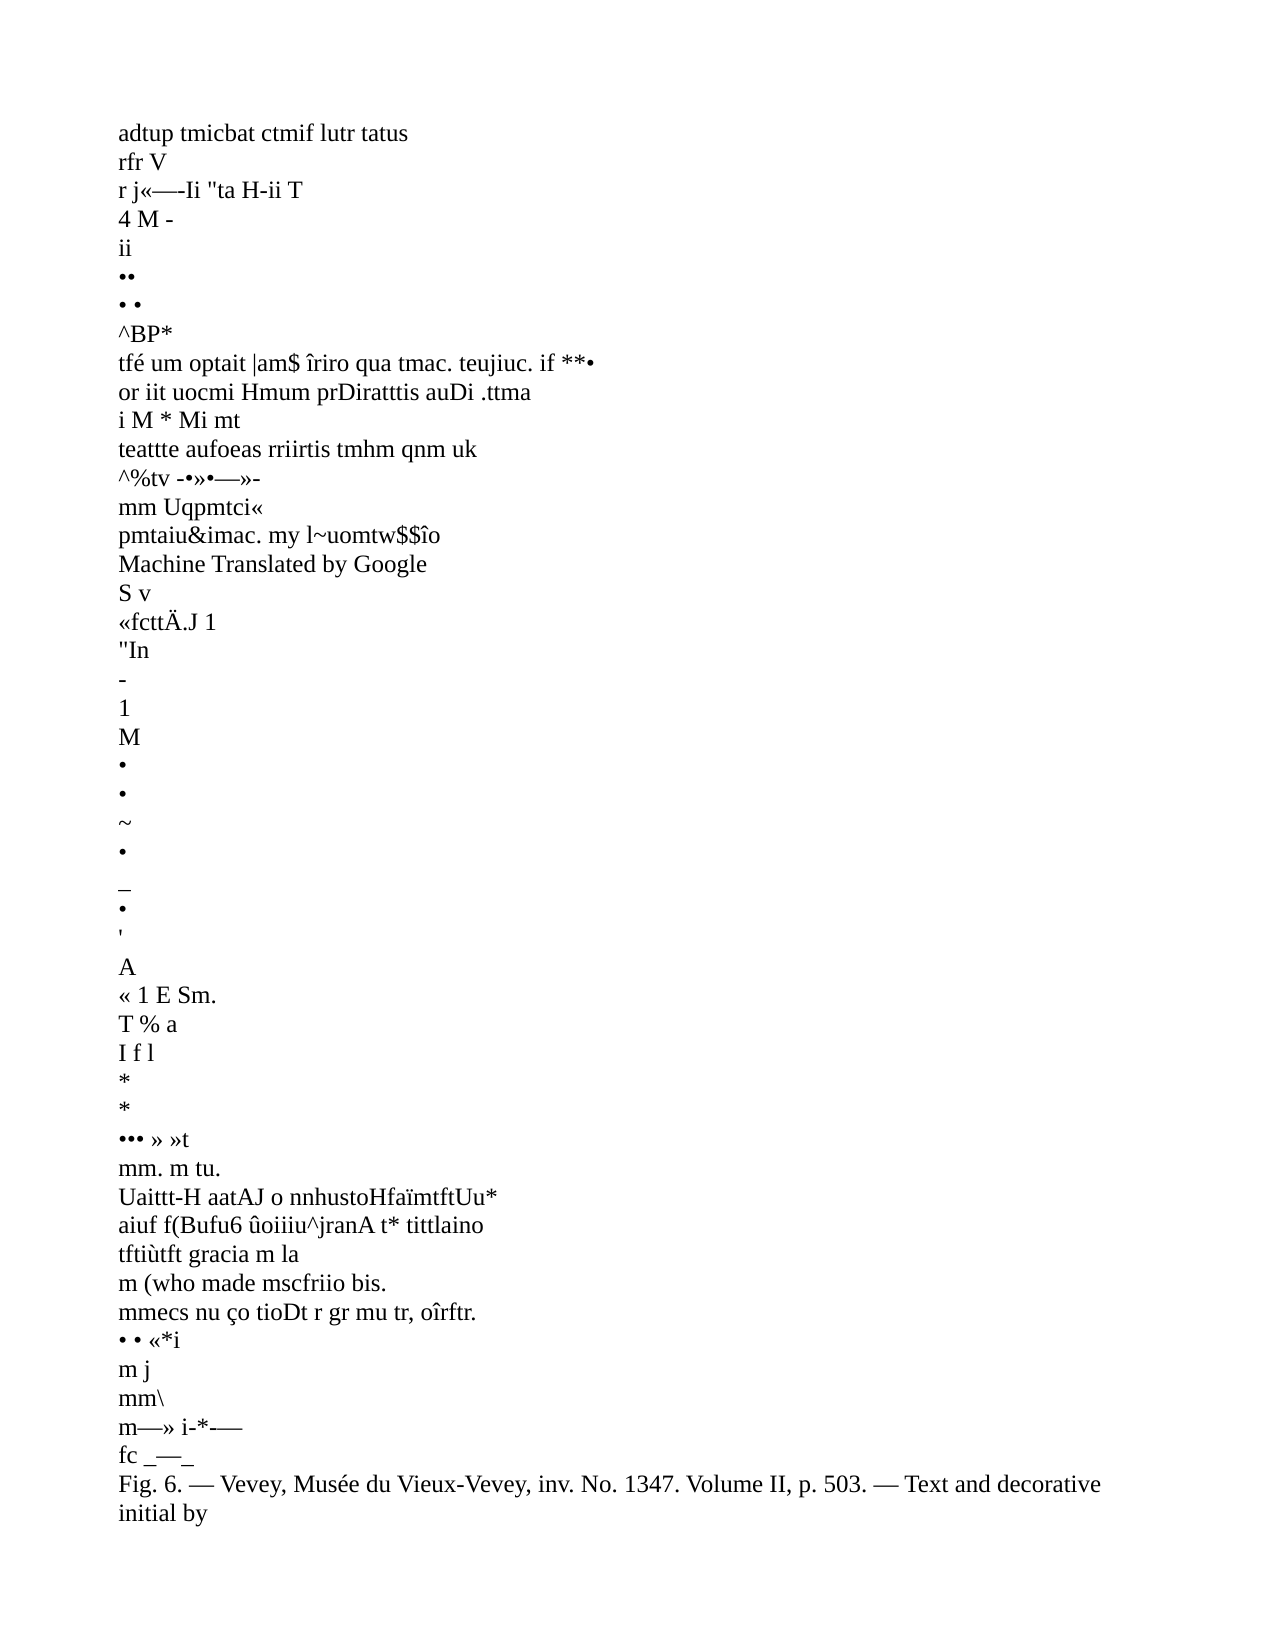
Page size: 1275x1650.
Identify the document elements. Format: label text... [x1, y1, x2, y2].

text •• [118, 262, 1157, 291]
text « 1 E Sm. [118, 981, 1157, 1009]
text Uaittt-H aatAJ o nnhustoHfaïmtftUu* [118, 1182, 1157, 1211]
text S v [118, 578, 1157, 607]
text ~ [118, 808, 1157, 837]
text Machine Translated by Google [118, 549, 1157, 578]
text m (who made mscfriio bis. [118, 1268, 1157, 1297]
text «fcttÄ.J 1 [118, 607, 1157, 636]
text pmtaiu&imac. my l~uomtw$$îo [118, 521, 1157, 549]
text tfé um optait |am$ îriro qua tmac. teujiuc. if **• [118, 348, 1157, 377]
text • [118, 837, 1157, 866]
text ii [118, 233, 1157, 262]
text aiuf f(Bufu6 ûoiiiu^jranA t* tittlaino [118, 1211, 1157, 1239]
text mm. m tu. [118, 1153, 1157, 1182]
text • • «*i [118, 1326, 1157, 1354]
text I f l [118, 1038, 1157, 1067]
text r j«—-Ii "ta H-ii T [118, 176, 1157, 204]
text mmecs nu ço tioDt r gr mu tr, oîrftr. [118, 1297, 1157, 1326]
text * [118, 1067, 1157, 1096]
text 1 [118, 693, 1157, 722]
text ^BP* [118, 319, 1157, 348]
text A [118, 952, 1157, 981]
text 4 M - [118, 204, 1157, 233]
text Fig. 6. — Vevey, Musée du Vieux-Vevey, inv. No. 1347. Volume II, p. 503. — Text and decorative initial by [118, 1469, 1157, 1527]
text - [118, 664, 1157, 693]
text * [118, 1096, 1157, 1124]
text ^%tv -•»•—»- [118, 463, 1157, 492]
text M [118, 722, 1157, 751]
text fc _—_ [118, 1441, 1157, 1469]
text • • [118, 291, 1157, 319]
text mm\ [118, 1383, 1157, 1412]
text i M * Mi mt [118, 406, 1157, 434]
text m j [118, 1354, 1157, 1383]
text or iit uocmi Hmum prDiratttis auDi .ttma [118, 377, 1157, 406]
text _ [118, 866, 1157, 894]
text teattte aufoeas rriirtis tmhm qnm uk [118, 434, 1157, 463]
text • [118, 894, 1157, 923]
text rfr V [118, 147, 1157, 176]
text ' [118, 923, 1157, 952]
text tftiùtft gracia m la [118, 1239, 1157, 1268]
text adtup tmicbat ctmif lutr tatus [118, 118, 1157, 147]
text T % a [118, 1009, 1157, 1038]
text m—» i-*-— [118, 1412, 1157, 1441]
text mm Uqpmtci« [118, 492, 1157, 521]
text ••• » »t [118, 1124, 1157, 1153]
text • [118, 751, 1157, 779]
text "In [118, 636, 1157, 664]
text • [118, 779, 1157, 808]
